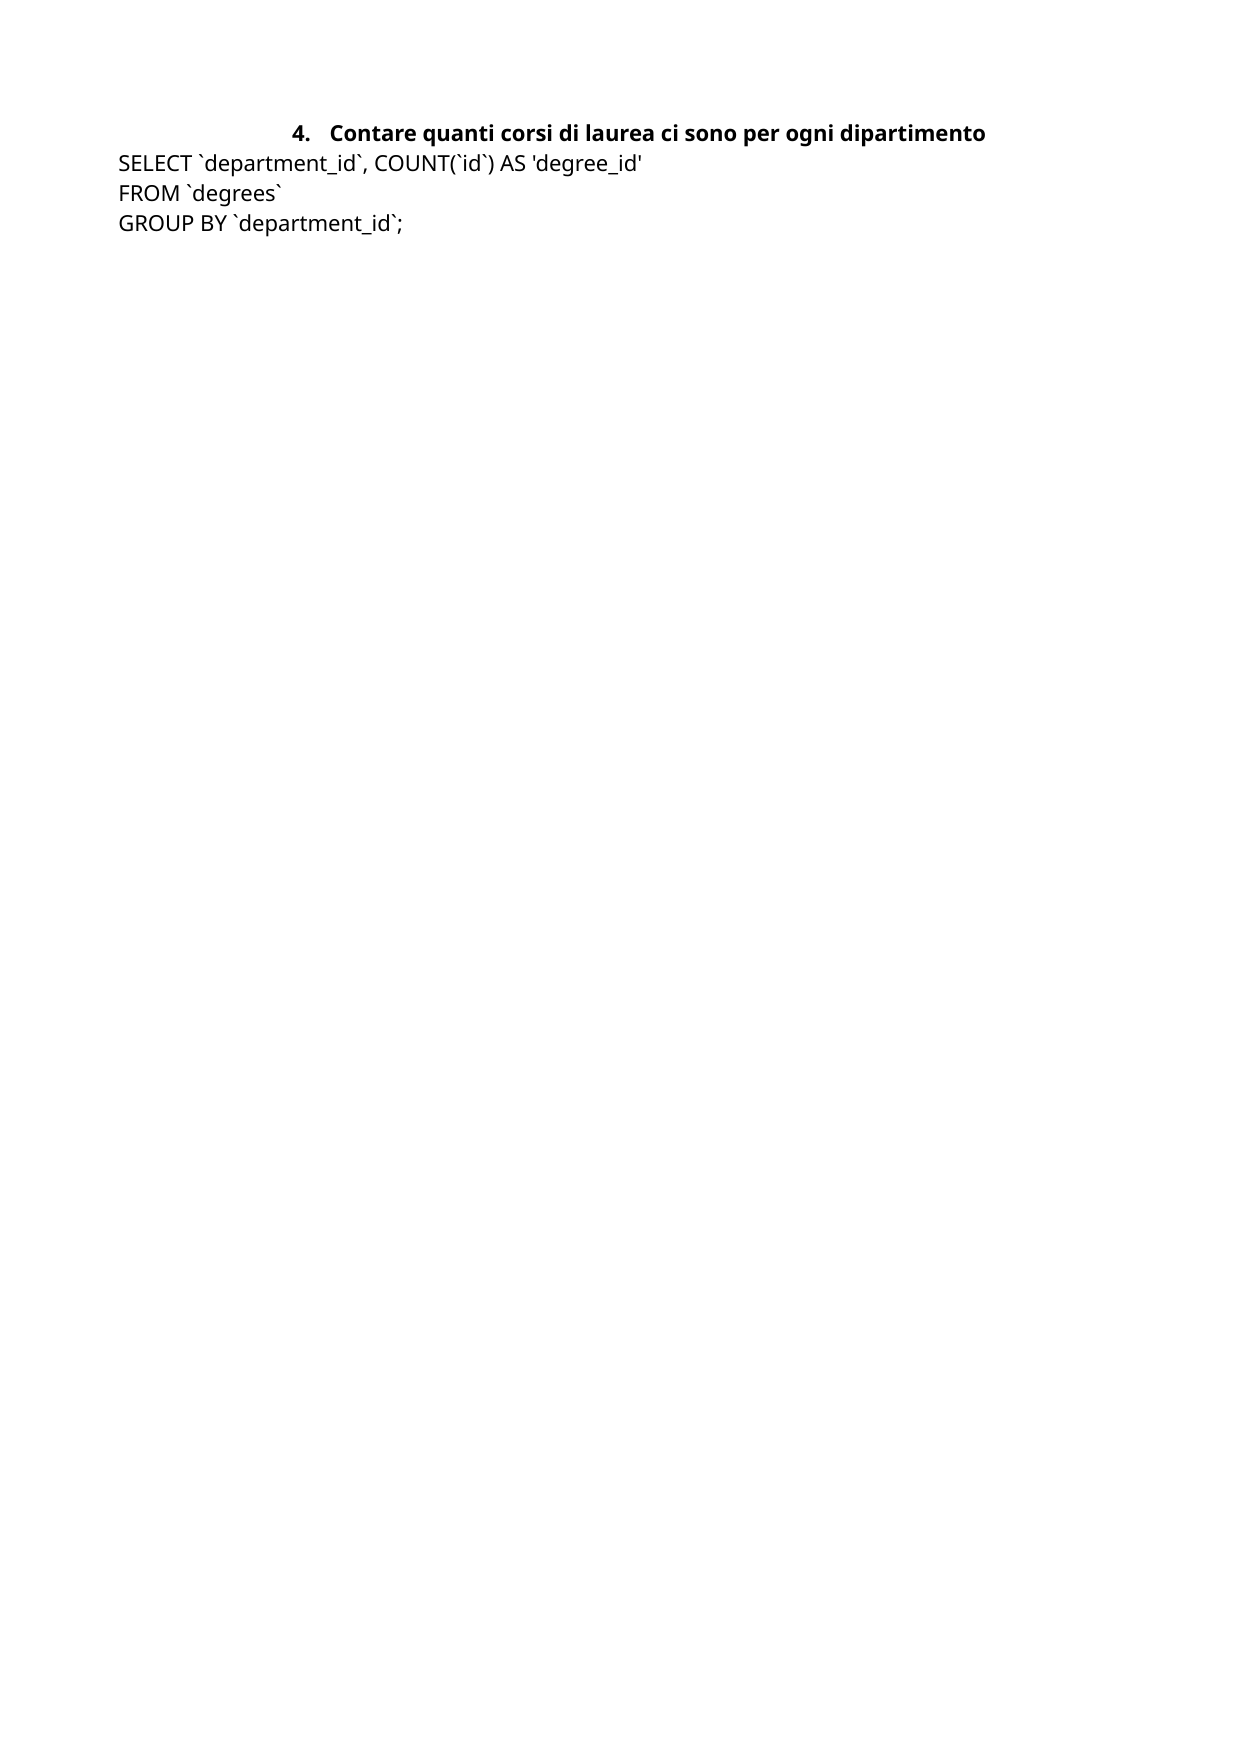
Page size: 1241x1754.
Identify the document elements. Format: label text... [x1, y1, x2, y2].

text SELECT `department_id`, COUNT(`id`) AS 'degree_id' [118, 148, 1122, 178]
text GROUP BY `department_id`; [118, 208, 1122, 238]
list Contare quanti corsi di laurea ci sono per ogni dipartimento [156, 118, 1122, 148]
text FROM `degrees` [118, 178, 1122, 208]
